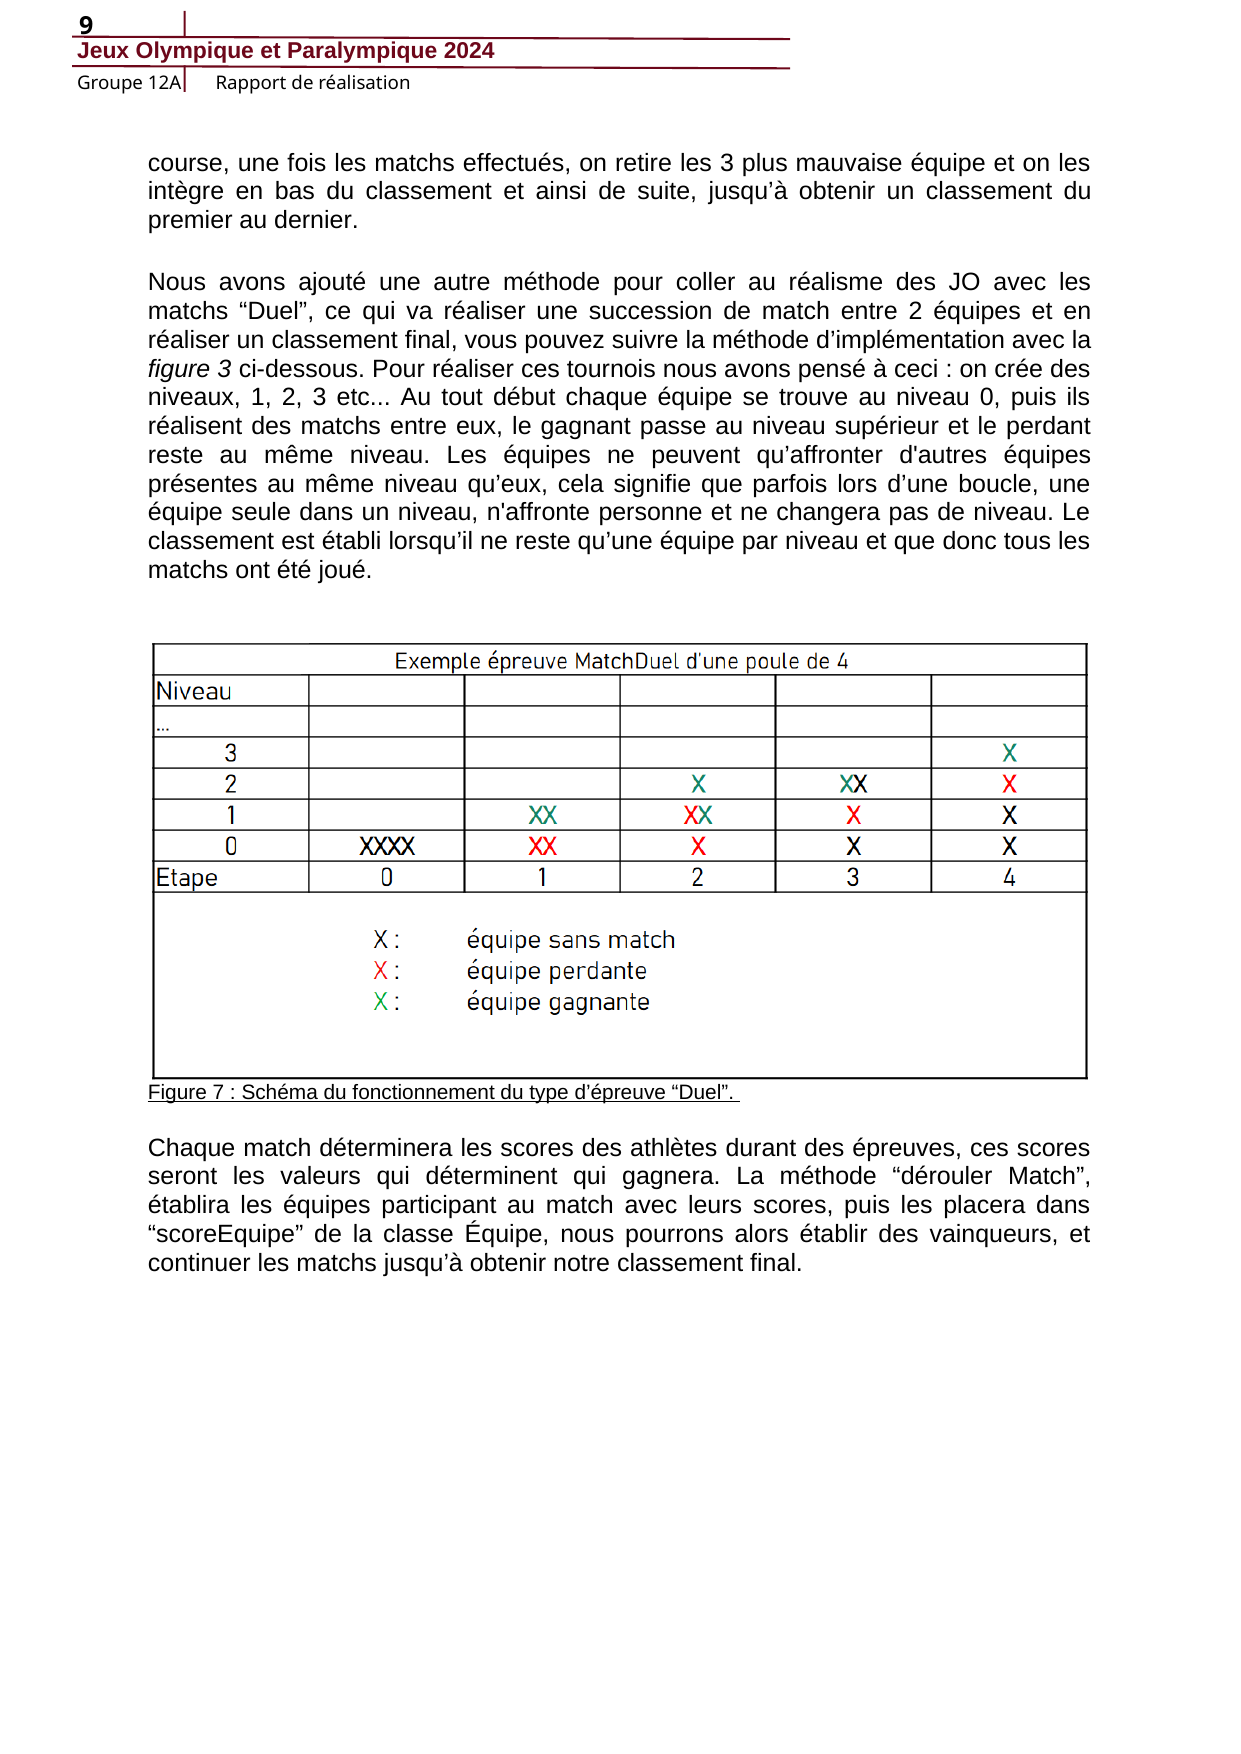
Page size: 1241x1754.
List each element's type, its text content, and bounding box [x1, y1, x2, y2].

picture [150, 637, 1090, 1080]
text course, une fois les matchs effectués, on retire les 3 plus mauvaise équipe et on les intègre en bas du classement et ainsi de suite, jusqu’à obtenir un classement du premier au dernier. [148, 148, 1093, 234]
text Nous avons ajouté une autre méthode pour coller au réalisme des JO avec les matchs “Duel”, ce qui va réaliser une succession de match entre 2 équipes et en réaliser un classement final, vous pouvez suivre la méthode d’implémentation avec la figure 3 ci-dessous. Pour réaliser ces tournois nous avons pensé à ceci : on crée des niveaux, 1, 2, 3 etc... Au tout début chaque équipe se trouve au niveau 0, puis ils réalisent des matchs entre eux, le gagnant passe au niveau supérieur et le perdant reste au même niveau. Les équipes ne peuvent qu’affronter d'autres équipes présentes au même niveau qu’eux, cela signifie que parfois lors d’une boucle, une équipe seule dans un niveau, n'affronte personne et ne changera pas de niveau. Le classement est établi lorsqu’il ne reste qu’une équipe par niveau et que donc tous les matchs ont été joué. [148, 267, 1093, 584]
text Figure 7 : Schéma du fonctionnement du type d’épreuve “Duel”. [148, 1080, 1093, 1104]
text Chaque match déterminera les scores des athlètes durant des épreuves, ces scores seront les valeurs qui déterminent qui gagnera. La méthode “dérouler Match”, établira les équipes participant au match avec leurs scores, puis les placera dans “scoreEquipe” de la classe Équipe, nous pourrons alors établir des vainqueurs, et continuer les matchs jusqu’à obtenir notre classement final. [148, 1133, 1093, 1276]
